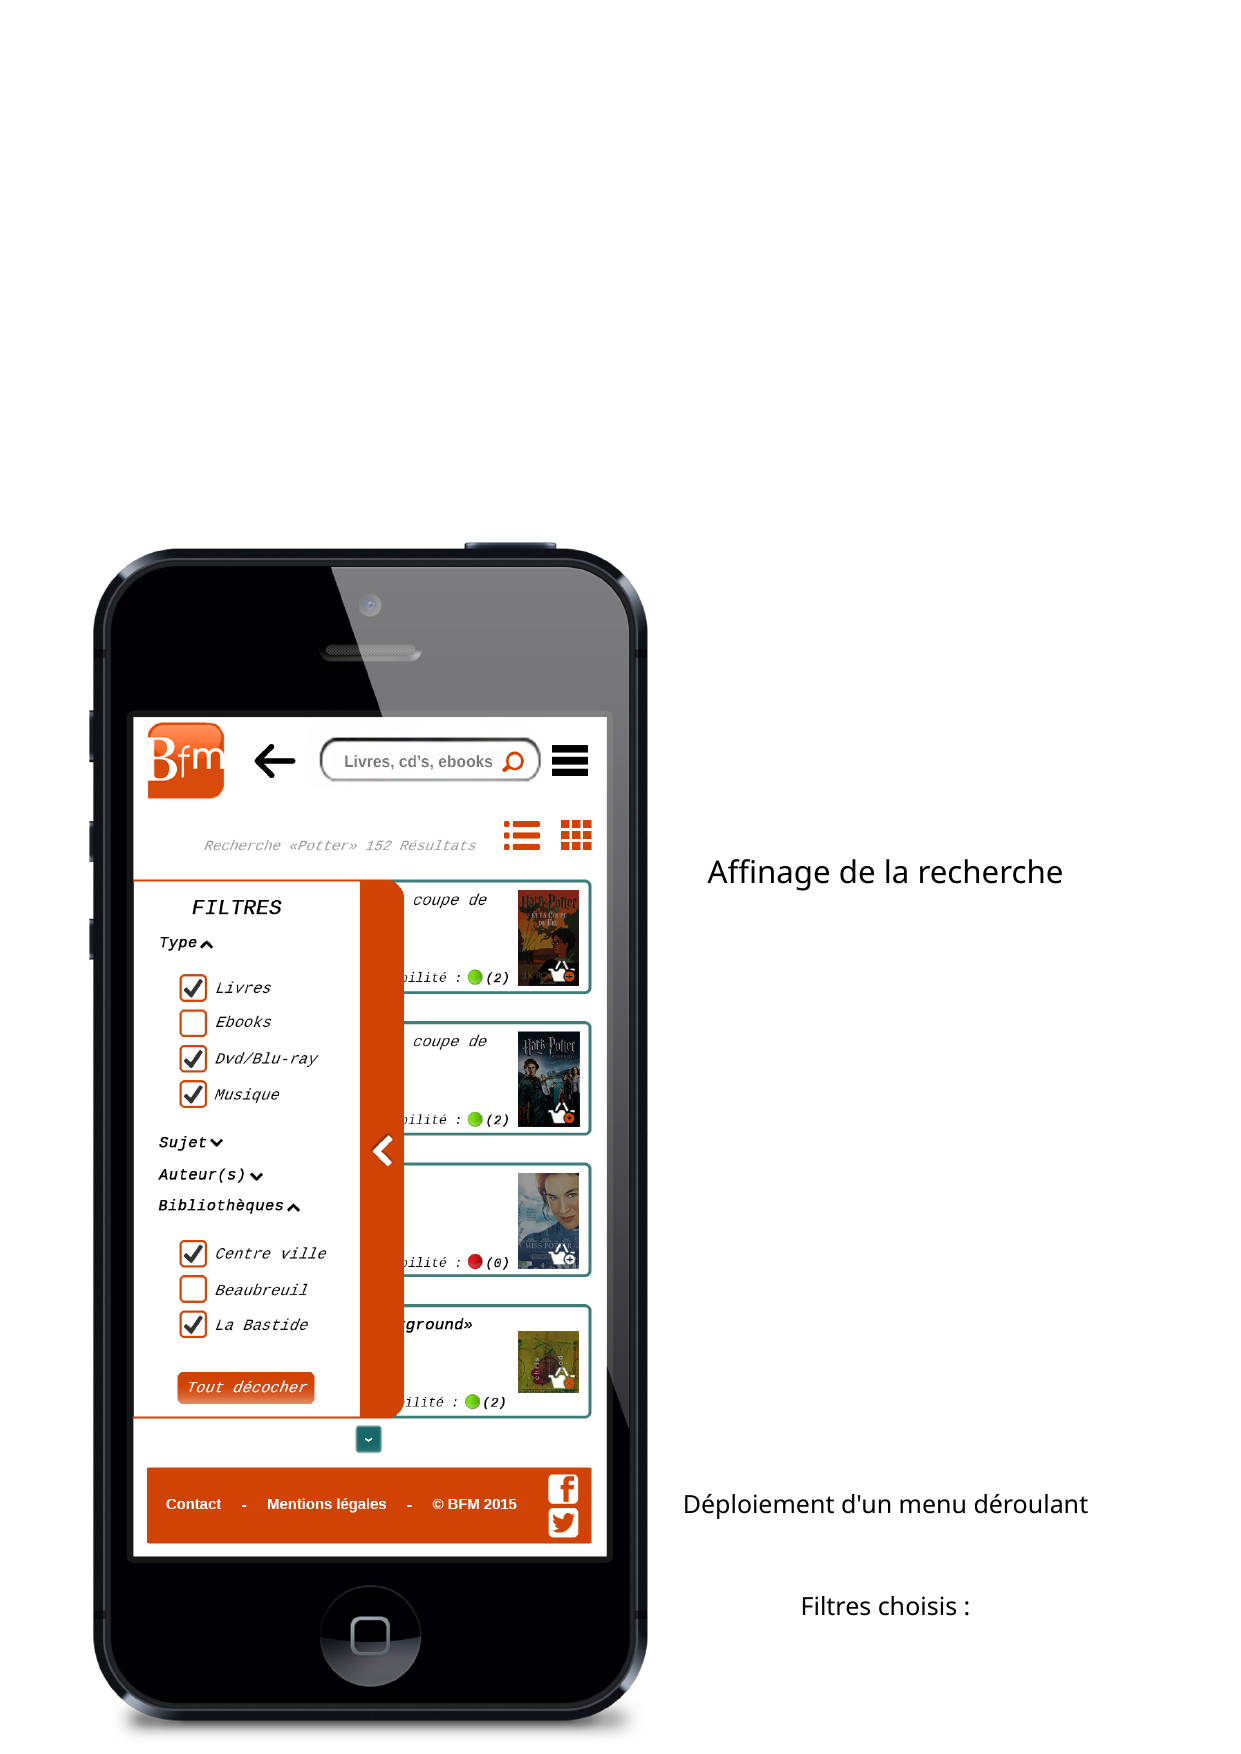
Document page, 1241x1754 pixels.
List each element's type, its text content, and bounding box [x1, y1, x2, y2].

text Affinage de la recherche [649, 851, 1122, 893]
picture [89, 532, 649, 1754]
text Déploiement d'un menu déroulant [649, 1486, 1122, 1520]
text Filtres choisis : [649, 1588, 1122, 1623]
